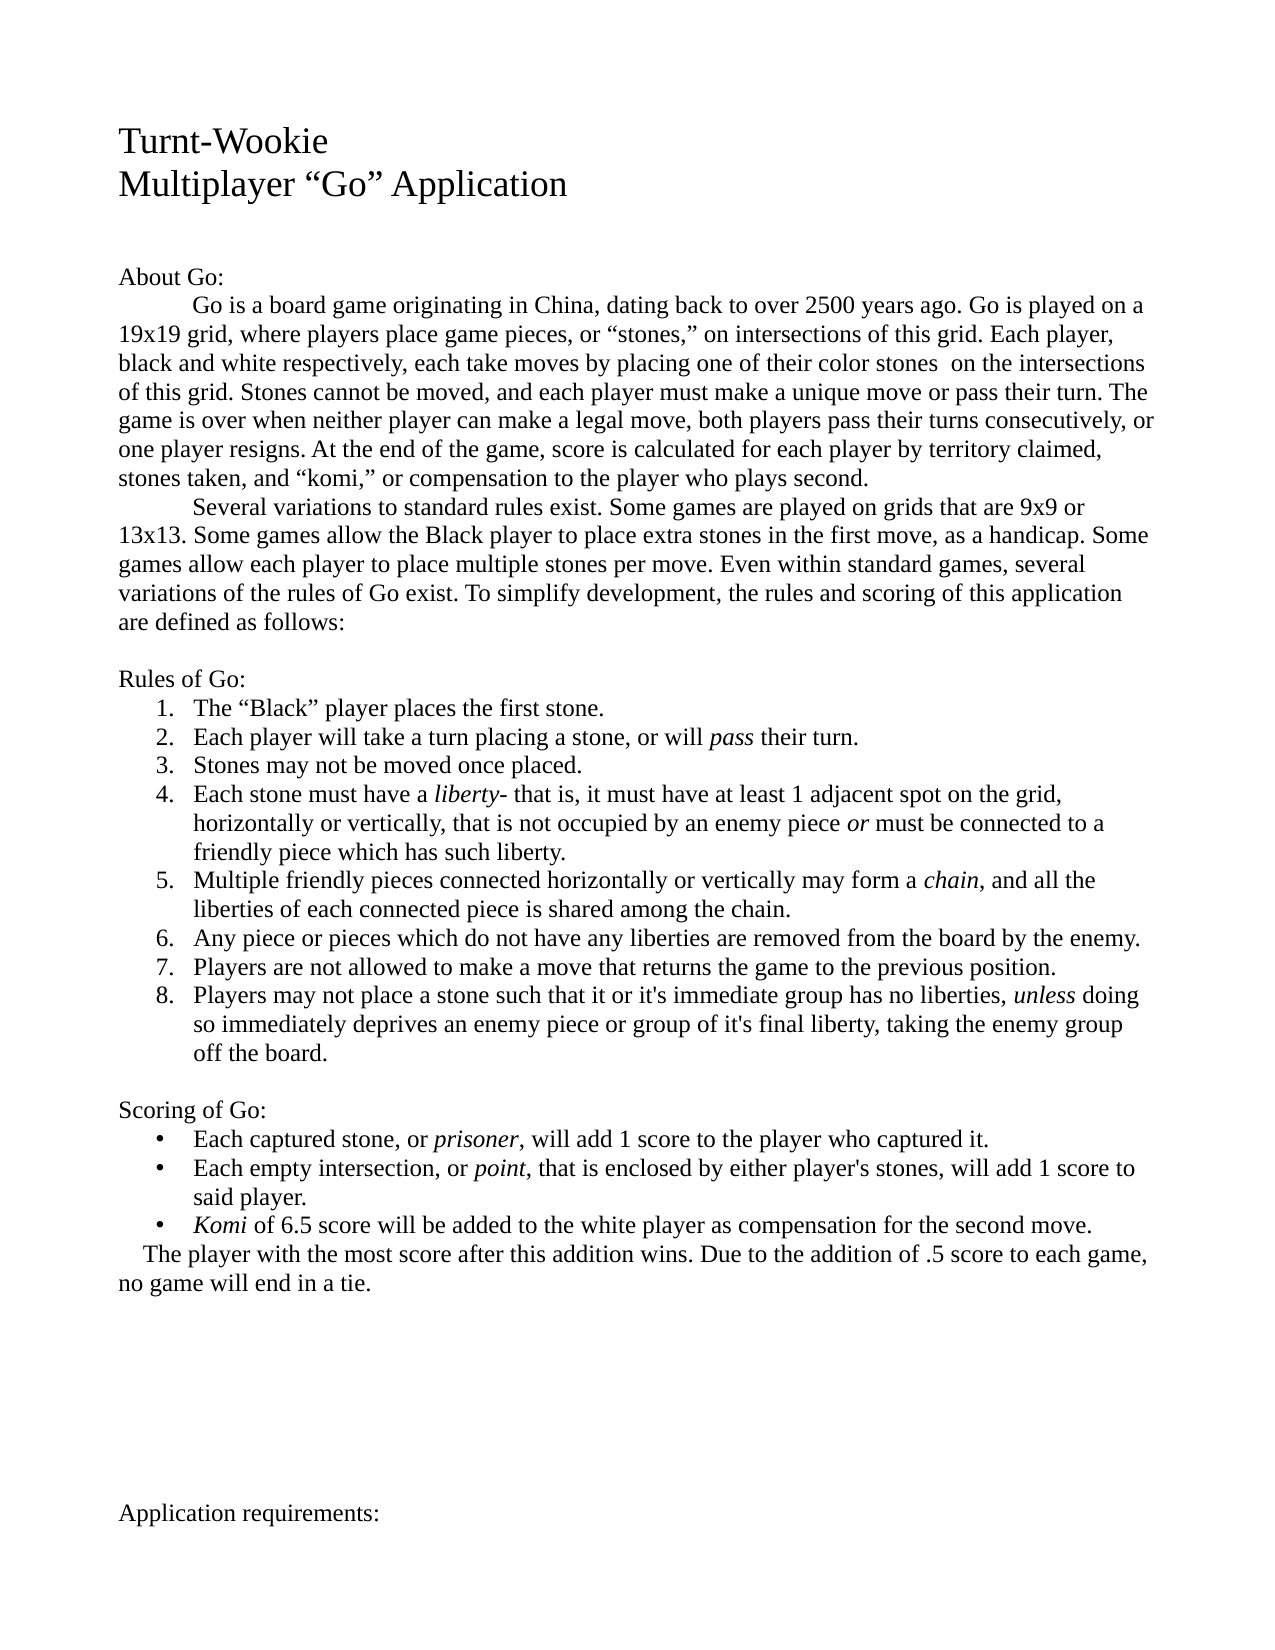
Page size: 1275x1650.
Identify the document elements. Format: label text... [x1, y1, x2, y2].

text Scoring of Go: [118, 1096, 1157, 1124]
list Players may not place a stone such that it or it's immediate group has no liberties, unless doing so immediately deprives an enemy piece or group of it's final liberty, taking the enemy group off the board. [156, 981, 1157, 1067]
text Go is a board game originating in China, dating back to over 2500 years ago. Go is played on a 19x19 grid, where players place game pieces, or “stones,” on intersections of this grid. Each player, black and white respectively, each take moves by placing one of their color stones on the intersections of this grid. Stones cannot be moved, and each player must make a unique move or pass their turn. The game is over when neither player can make a legal move, both players pass their turns consecutively, or one player resigns. At the end of the game, score is calculated for each player by territory claimed, stones taken, and “komi,” or compensation to the player who plays second. [118, 291, 1157, 492]
list Each captured stone, or prisoner, will add 1 score to the player who captured it. [156, 1124, 1157, 1153]
list Multiple friendly pieces connected horizontally or vertically may form a chain, and all the liberties of each connected piece is shared among the chain. [156, 866, 1157, 923]
list The “Black” player places the first stone. [156, 693, 1157, 722]
list Each empty intersection, or point, that is enclosed by either player's stones, will add 1 score to said player. [156, 1153, 1157, 1211]
text The player with the most score after this addition wins. Due to the addition of .5 score to each game, no game will end in a tie. [118, 1239, 1157, 1297]
list Players are not allowed to make a move that returns the game to the previous position. [156, 952, 1157, 981]
list Komi of 6.5 score will be added to the white player as compensation for the second move. [156, 1211, 1157, 1239]
text Rules of Go: [118, 664, 1157, 693]
list Stones may not be moved once placed. [156, 751, 1157, 779]
text Application requirements: [118, 1498, 1157, 1527]
text Turnt-Wookie [118, 118, 1157, 161]
text About Go: [118, 262, 1157, 291]
list Each player will take a turn placing a stone, or will pass their turn. [156, 722, 1157, 751]
text Several variations to standard rules exist. Some games are played on grids that are 9x9 or 13x13. Some games allow the Black player to place extra stones in the first move, as a handicap. Some games allow each player to place multiple stones per move. Even within standard games, several variations of the rules of Go exist. To simplify development, the rules and scoring of this application are defined as follows: [118, 492, 1157, 636]
list Each stone must have a liberty- that is, it must have at least 1 adjacent spot on the grid, horizontally or vertically, that is not occupied by an enemy piece or must be connected to a friendly piece which has such liberty. [156, 779, 1157, 866]
list Any piece or pieces which do not have any liberties are removed from the board by the enemy. [156, 923, 1157, 952]
text Multiplayer “Go” Application [118, 161, 1157, 204]
